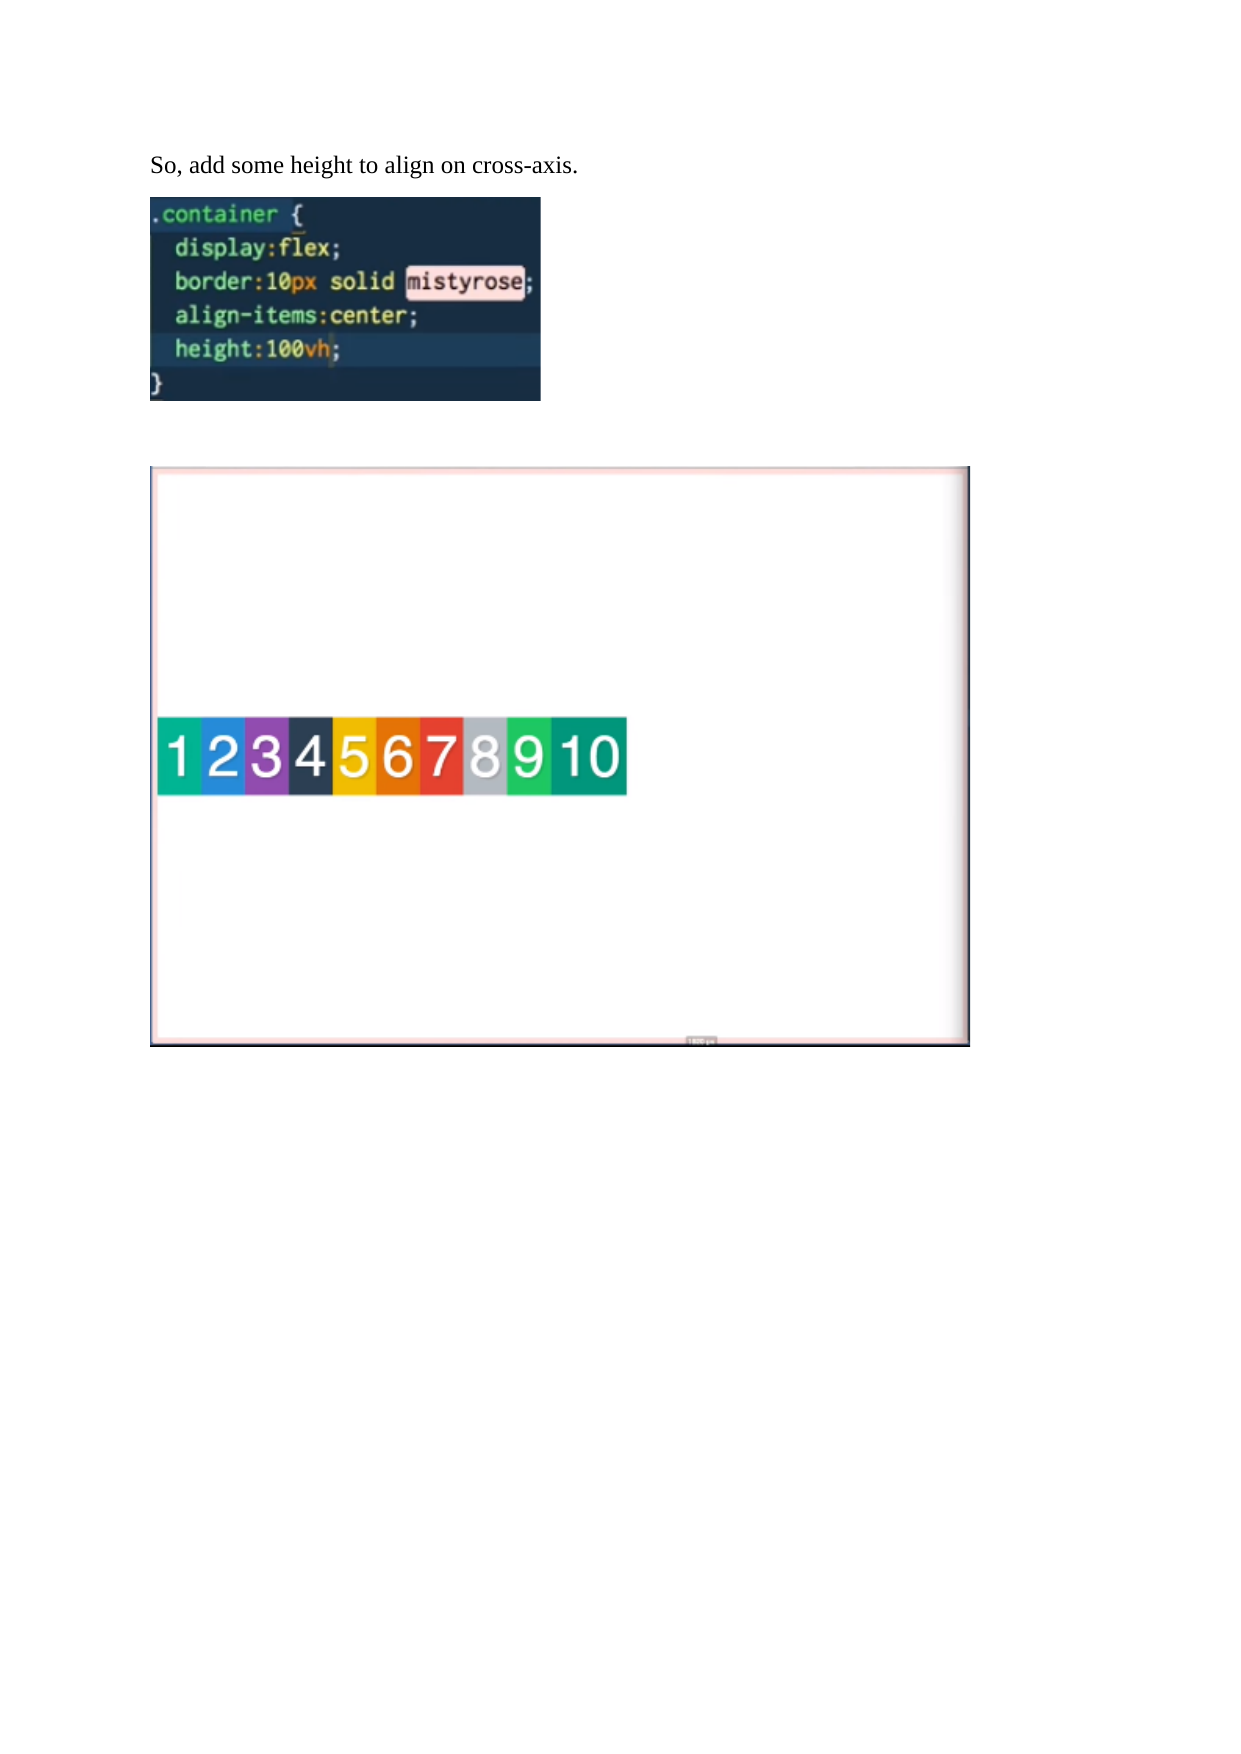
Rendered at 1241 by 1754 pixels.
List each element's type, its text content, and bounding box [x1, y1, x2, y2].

picture [150, 466, 971, 1047]
text So, add some height to align on cross-axis. [150, 150, 1090, 179]
picture [150, 197, 541, 401]
